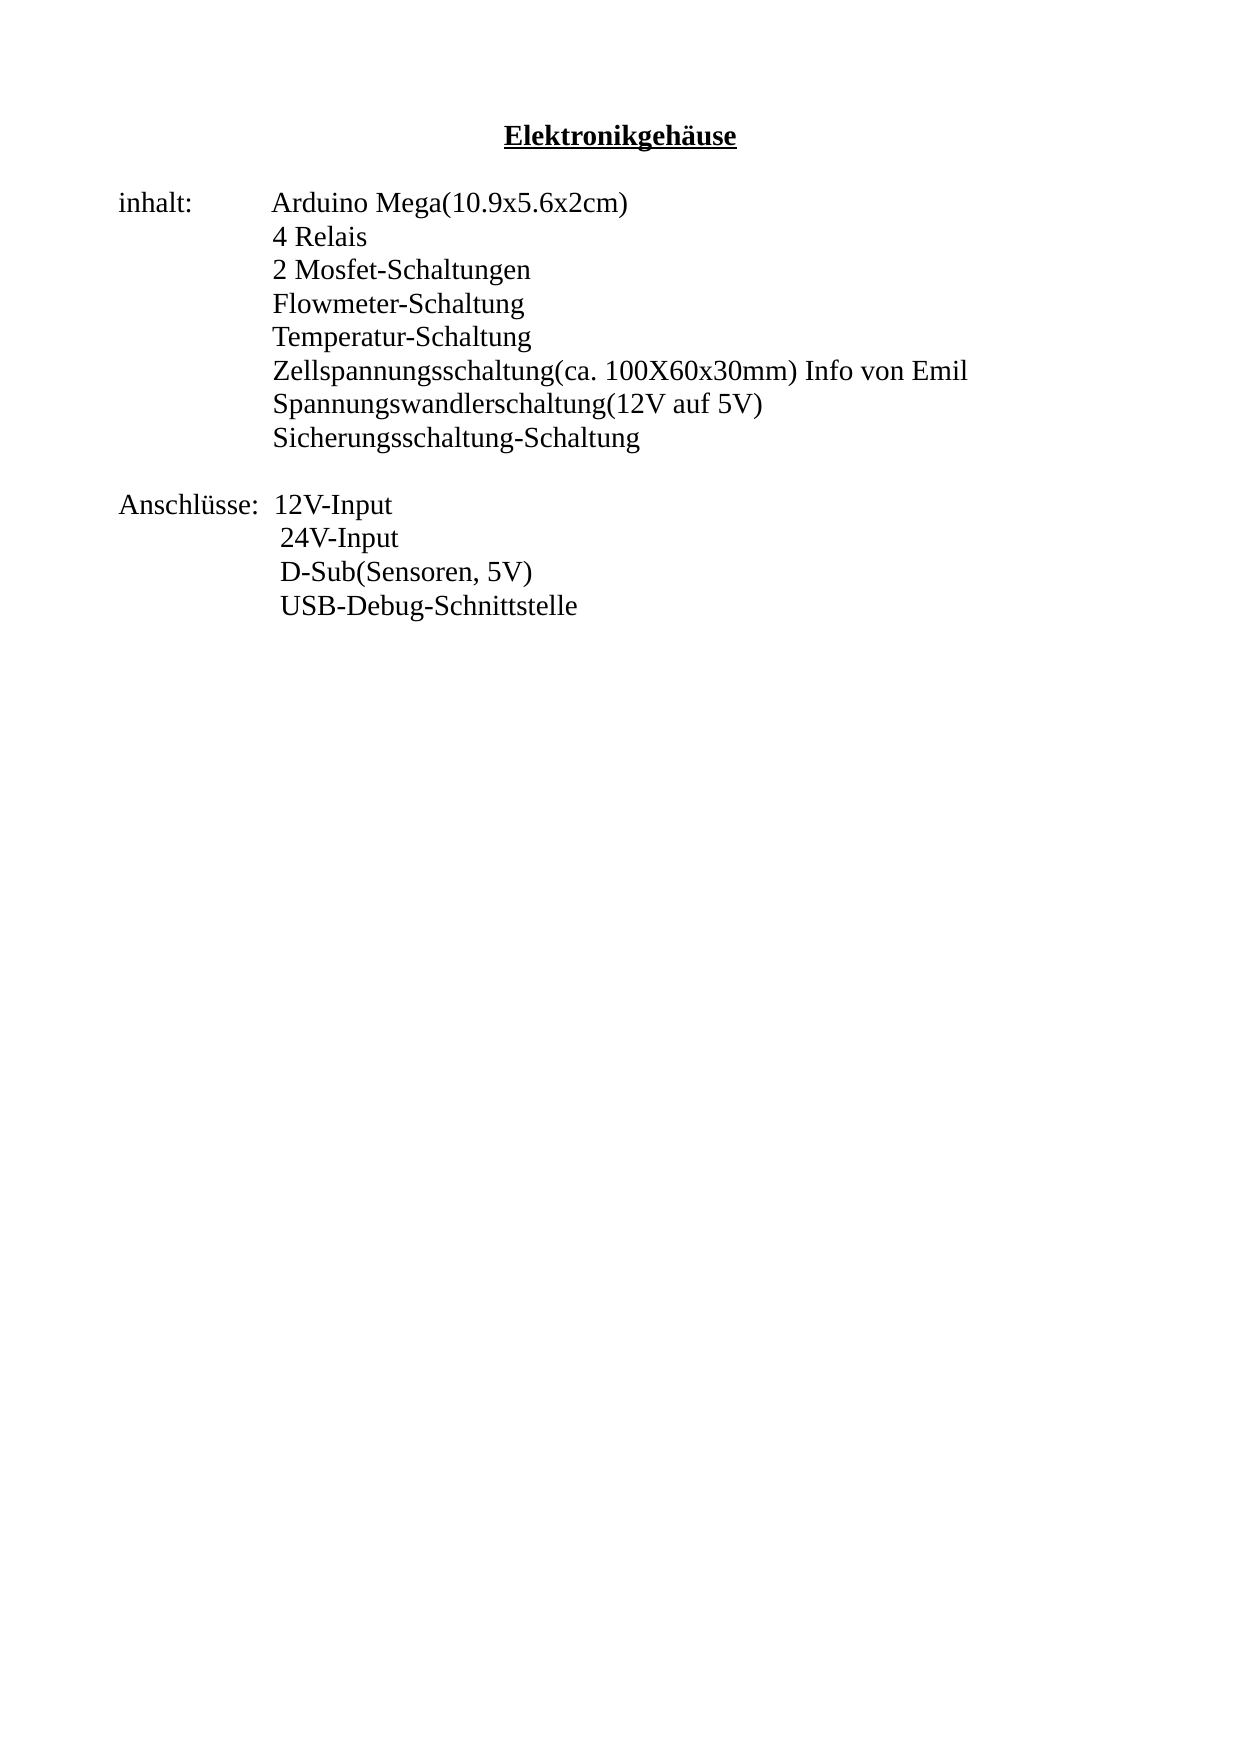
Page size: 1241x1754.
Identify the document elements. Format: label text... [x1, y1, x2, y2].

text Anschlüsse: 12V-Input [118, 487, 1122, 521]
text USB-Debug-Schnittstelle [118, 588, 1122, 621]
text Sicherungsschaltung-Schaltung [118, 420, 1122, 453]
text Zellspannungsschaltung(ca. 100X60x30mm) Info von Emil [118, 353, 1122, 386]
text 2 Mosfet-Schaltungen [118, 252, 1122, 286]
text 24V-Input [118, 521, 1122, 554]
text Flowmeter-Schaltung [118, 286, 1122, 319]
text Temperatur-Schaltung [118, 319, 1122, 353]
text Elektronikgehäuse [118, 118, 1122, 152]
text Spannungswandlerschaltung(12V auf 5V) [118, 386, 1122, 420]
text D-Sub(Sensoren, 5V) [118, 554, 1122, 588]
text 4 Relais [118, 219, 1122, 252]
text inhalt: Arduino Mega(10.9x5.6x2cm) [118, 185, 1122, 219]
